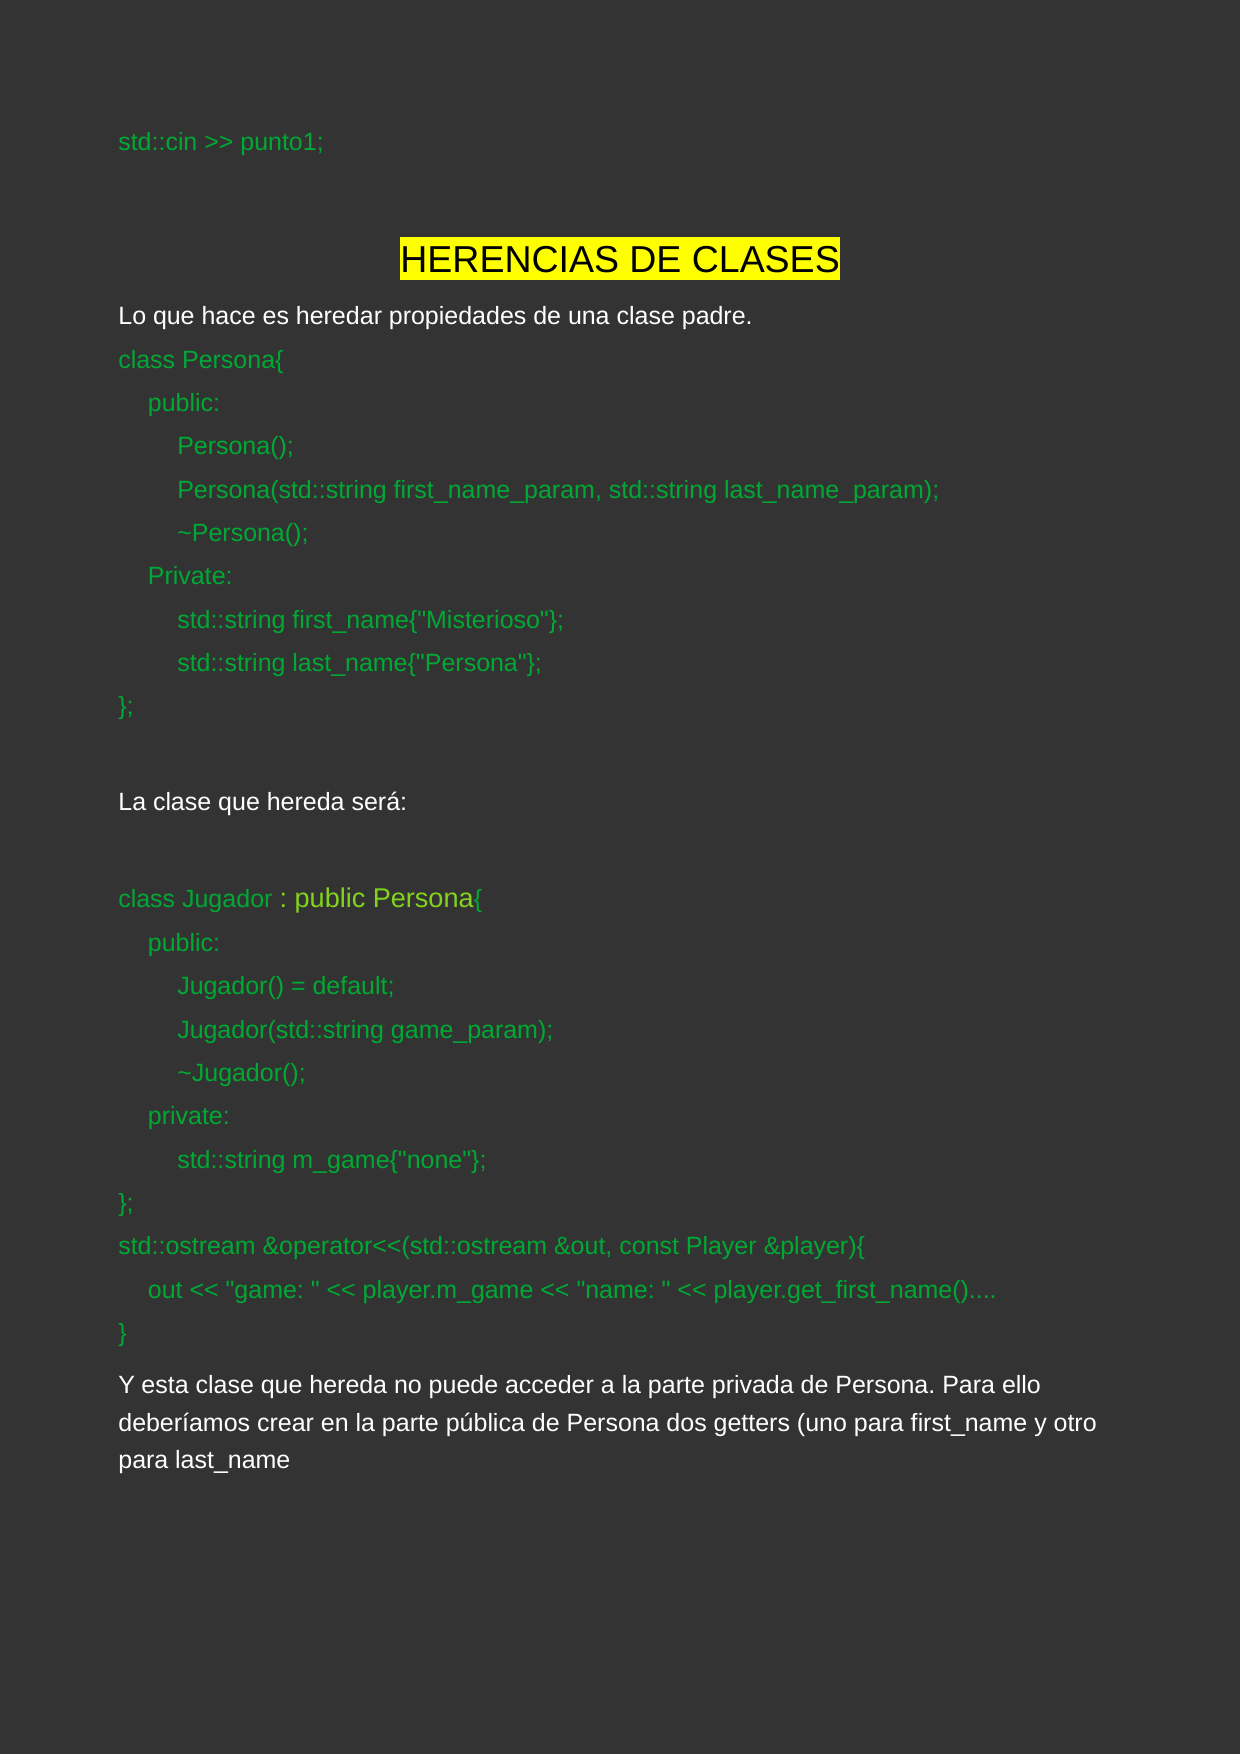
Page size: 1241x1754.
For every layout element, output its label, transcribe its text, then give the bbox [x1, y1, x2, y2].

text Y esta clase que hereda no puede acceder a la parte privada de Persona. Para ello deberíamos crear en la parte pública de Persona dos getters (uno para first_name y otro para last_name [118, 1361, 1122, 1474]
text }; [118, 691, 1122, 720]
text std::ostream &operator<<(std::ostream &out, const Player &player){ [118, 1231, 1122, 1260]
text public: [118, 388, 1122, 417]
text class Persona{ [118, 344, 1122, 373]
text Jugador(std::string game_param); [118, 1014, 1122, 1043]
text } [118, 1318, 1122, 1347]
text ~Jugador(); [118, 1058, 1122, 1087]
text La clase que hereda será: [118, 778, 1122, 815]
text std::string last_name{"Persona"}; [118, 648, 1122, 677]
text ~Persona(); [118, 518, 1122, 547]
text class Jugador : public Persona{ [118, 882, 1122, 913]
subtitle HERENCIAS DE CLASES [118, 237, 1122, 280]
text Persona(std::string first_name_param, std::string last_name_param); [118, 474, 1122, 503]
text std::string m_game{"none"}; [118, 1144, 1122, 1173]
text out << "game: " << player.m_game << "name: " << player.get_first_name().... [118, 1274, 1122, 1303]
text std::cin >> punto1; [118, 118, 1122, 156]
text std::string first_name{"Misterioso"}; [118, 604, 1122, 633]
text }; [118, 1188, 1122, 1217]
text Jugador() = default; [118, 971, 1122, 1000]
text Private: [118, 561, 1122, 590]
text Lo que hace es heredar propiedades de una clase padre. [118, 292, 1122, 330]
text public: [118, 928, 1122, 957]
text private: [118, 1101, 1122, 1130]
text Persona(); [118, 431, 1122, 460]
